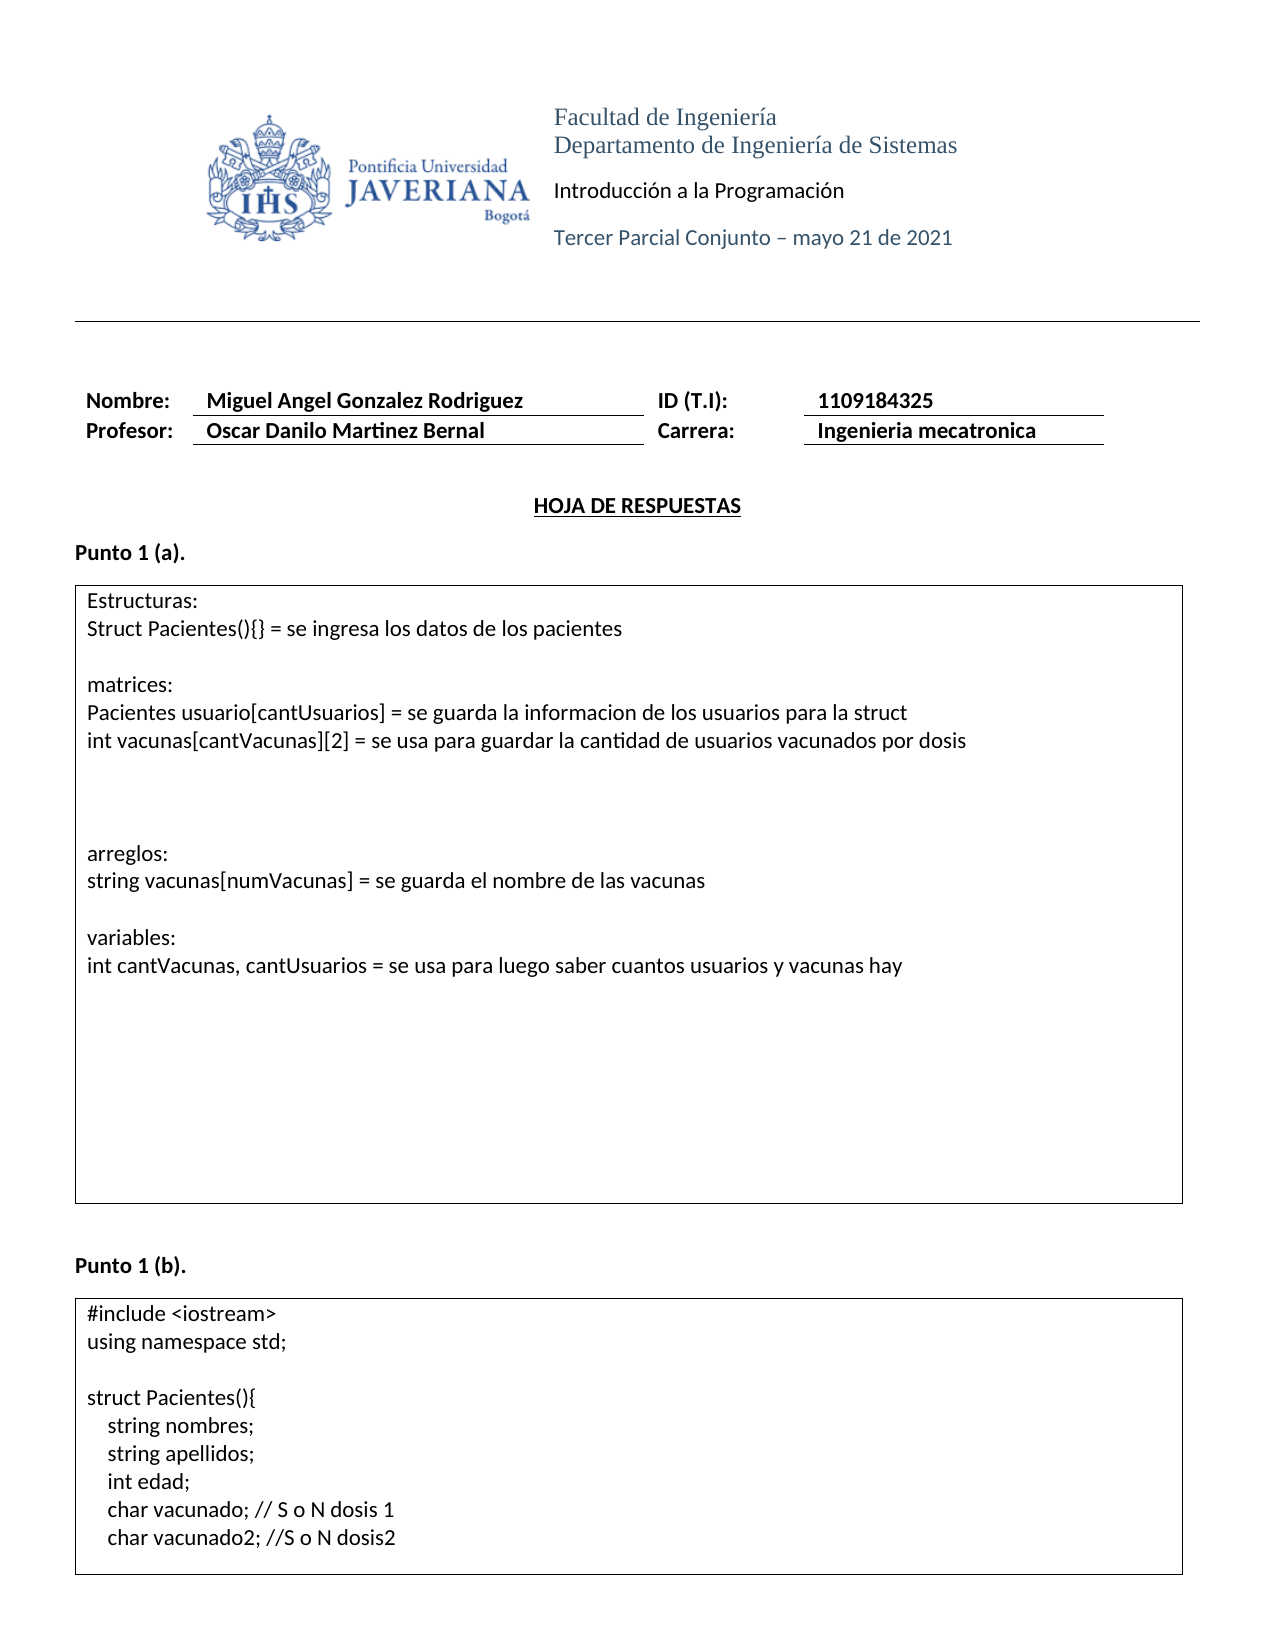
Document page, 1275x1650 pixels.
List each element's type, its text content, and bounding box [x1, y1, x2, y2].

table_cell Oscar Danilo Martinez Bernal [193, 416, 644, 444]
table_header Estructuras: Struct Pacientes(){} = se ingresa los datos de los pacientes matrices: Pacientes usuario[cantUsuarios] = se guarda la informacion de los usuarios para la struct int vacunas[cantVacunas][2] = se usa para guardar la cantidad de usuarios vacunados por dosis arreglos: string vacunas[numVacunas] = se guarda el nombre de las vacunas variables: int cantVacunas, cantUsuarios = se usa para luego saber cuantos usuarios y vacunas hay [76, 586, 1182, 1203]
table_header #include <iostream> using namespace std; struct Pacientes(){ string nombres; string apellidos; int edad; char vacunado; // S o N dosis 1 char vacunado2; //S o N dosis2 [76, 1299, 1182, 1574]
text Punto 1 (a). [75, 538, 1200, 567]
text HOJA DE RESPUESTAS [75, 492, 1200, 520]
table_header 1109184325 [804, 387, 1104, 415]
table_header Nombre: [73, 387, 193, 415]
table_cell Carrera: [644, 415, 804, 444]
table_header ID (T.I): [644, 387, 804, 415]
text Punto 1 (b). [75, 1251, 1200, 1279]
table_header Miguel Angel Gonzalez Rodriguez [193, 387, 644, 415]
picture [185, 109, 554, 248]
table_cell Profesor: [73, 415, 193, 444]
table_cell Ingenieria mecatronica [804, 416, 1104, 444]
